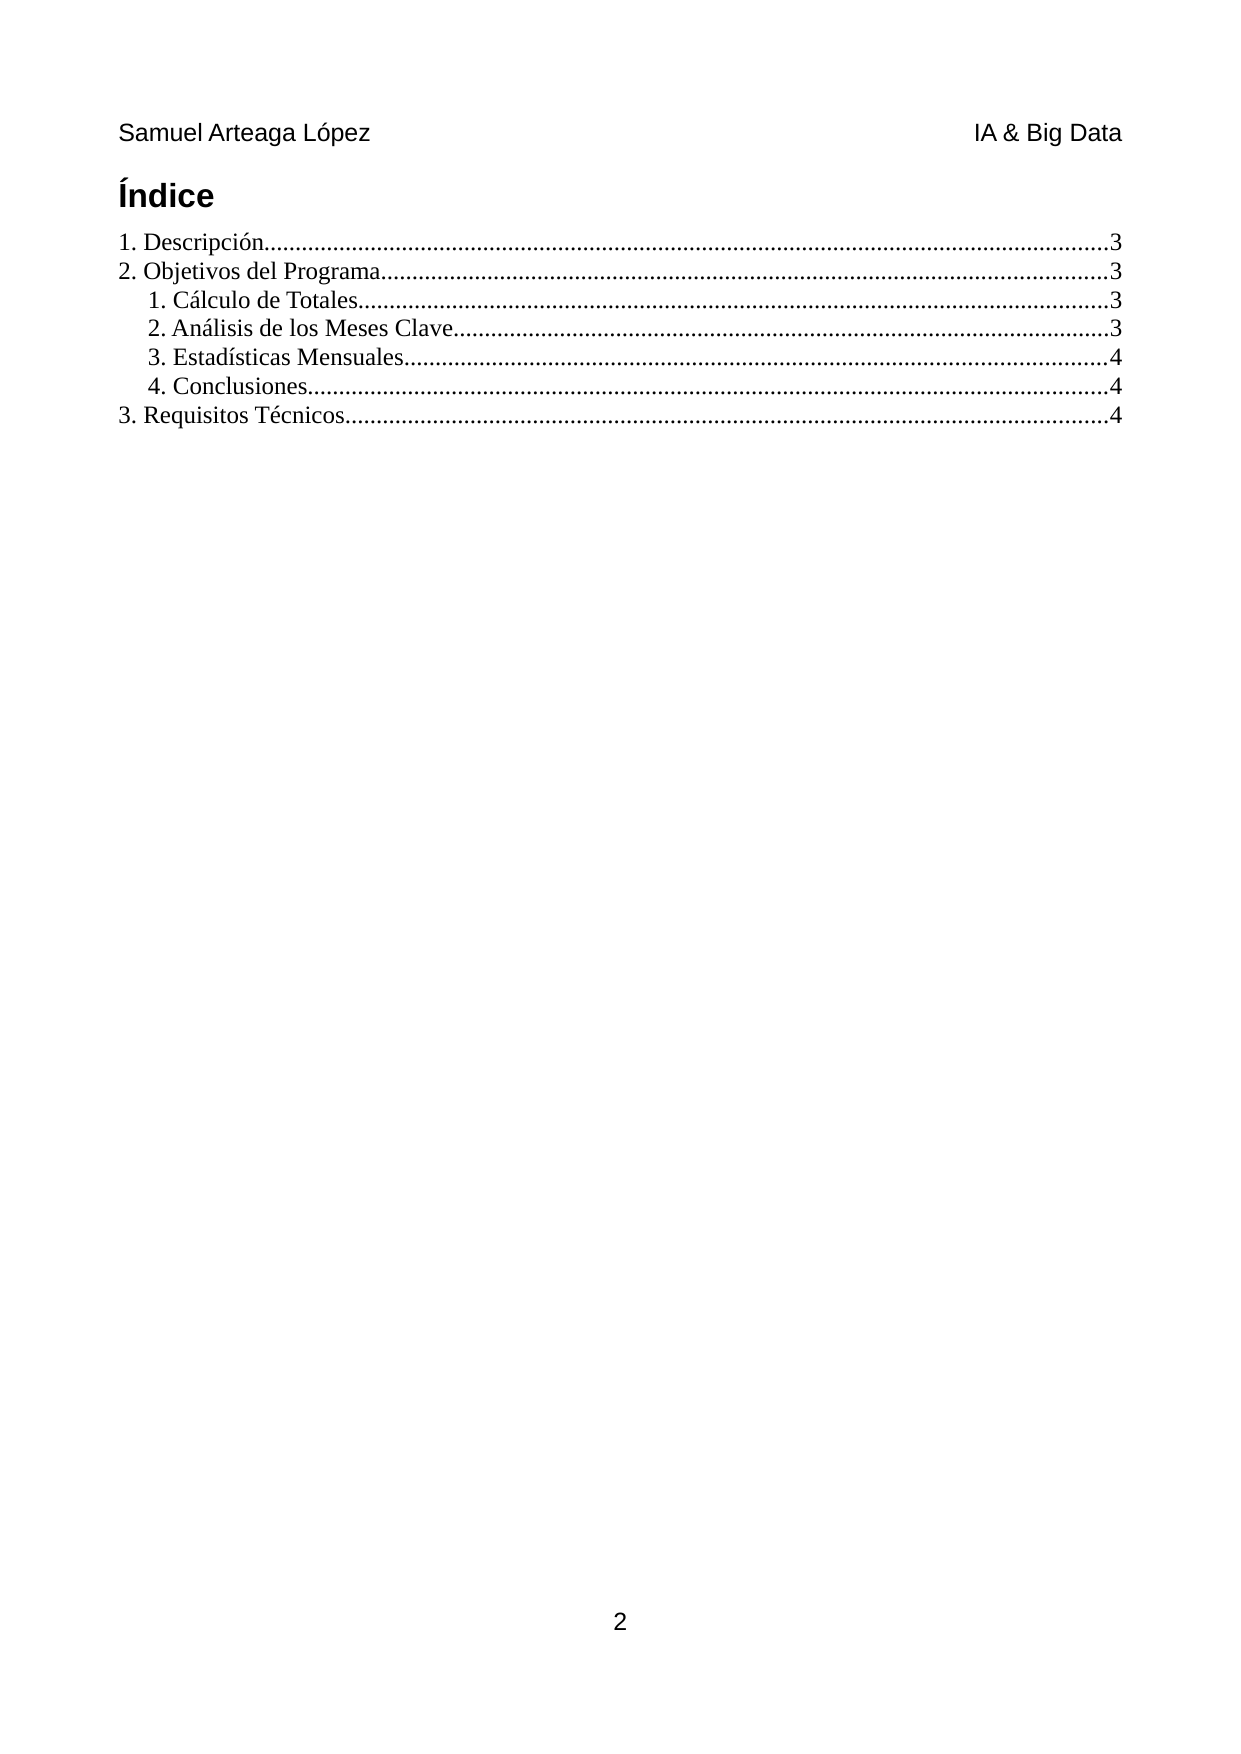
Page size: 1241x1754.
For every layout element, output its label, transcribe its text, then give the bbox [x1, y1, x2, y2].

text 2. Objetivos del Programa 3 [118, 256, 1122, 285]
text 4. Conclusiones 4 [148, 371, 1122, 400]
text 1. Cálculo de Totales 3 [148, 285, 1122, 313]
text 1. Descripción 3 [118, 227, 1122, 256]
subtitle Índice [118, 176, 1122, 215]
text 3. Estadísticas Mensuales 4 [148, 342, 1122, 371]
text 2. Análisis de los Meses Clave 3 [148, 313, 1122, 342]
text 3. Requisitos Técnicos 4 [118, 400, 1122, 428]
